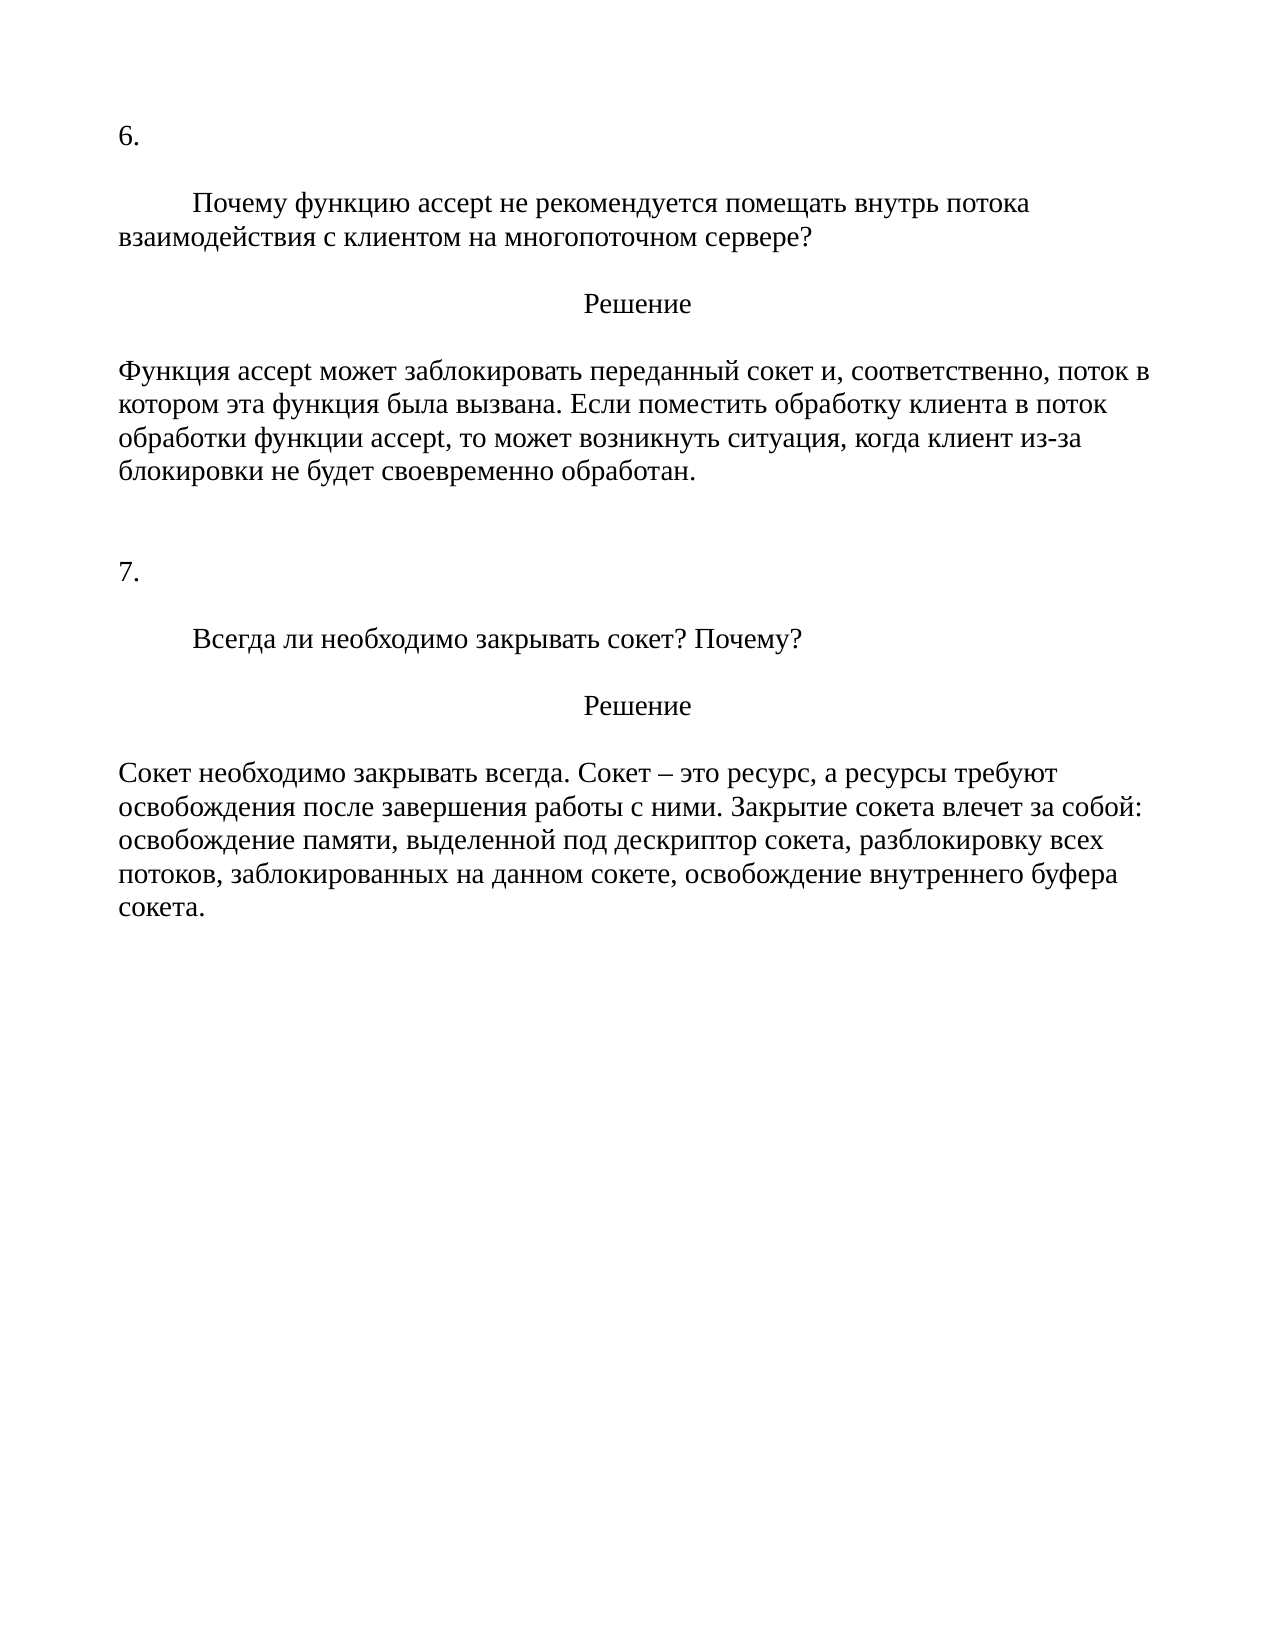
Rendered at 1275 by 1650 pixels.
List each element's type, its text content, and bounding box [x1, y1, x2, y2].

text Функция accept может заблокировать переданный сокет и, соответственно, поток в котором эта функция была вызвана. Если поместить обработку клиента в поток обработки функции accept, то может возникнуть ситуация, когда клиент из-за блокировки не будет своевременно обработан. [118, 353, 1157, 487]
text Сокет необходимо закрывать всегда. Сокет – это ресурс, а ресурсы требуют освобождения после завершения работы с ними. Закрытие сокета влечет за собой: освобождение памяти, выделенной под дескриптор сокета, разблокировку всех потоков, заблокированных на данном сокете, освобождение внутреннего буфера сокета. [118, 755, 1157, 923]
text Почему функцию accept не рекомендуется помещать внутрь потока взаимодействия с клиентом на многопоточном сервере? [118, 185, 1157, 252]
text Решение [118, 286, 1157, 319]
text 7. [118, 554, 1157, 588]
text Всегда ли необходимо закрывать сокет? Почему? [118, 621, 1157, 655]
text Решение [118, 688, 1157, 722]
text 6. [118, 118, 1157, 152]
